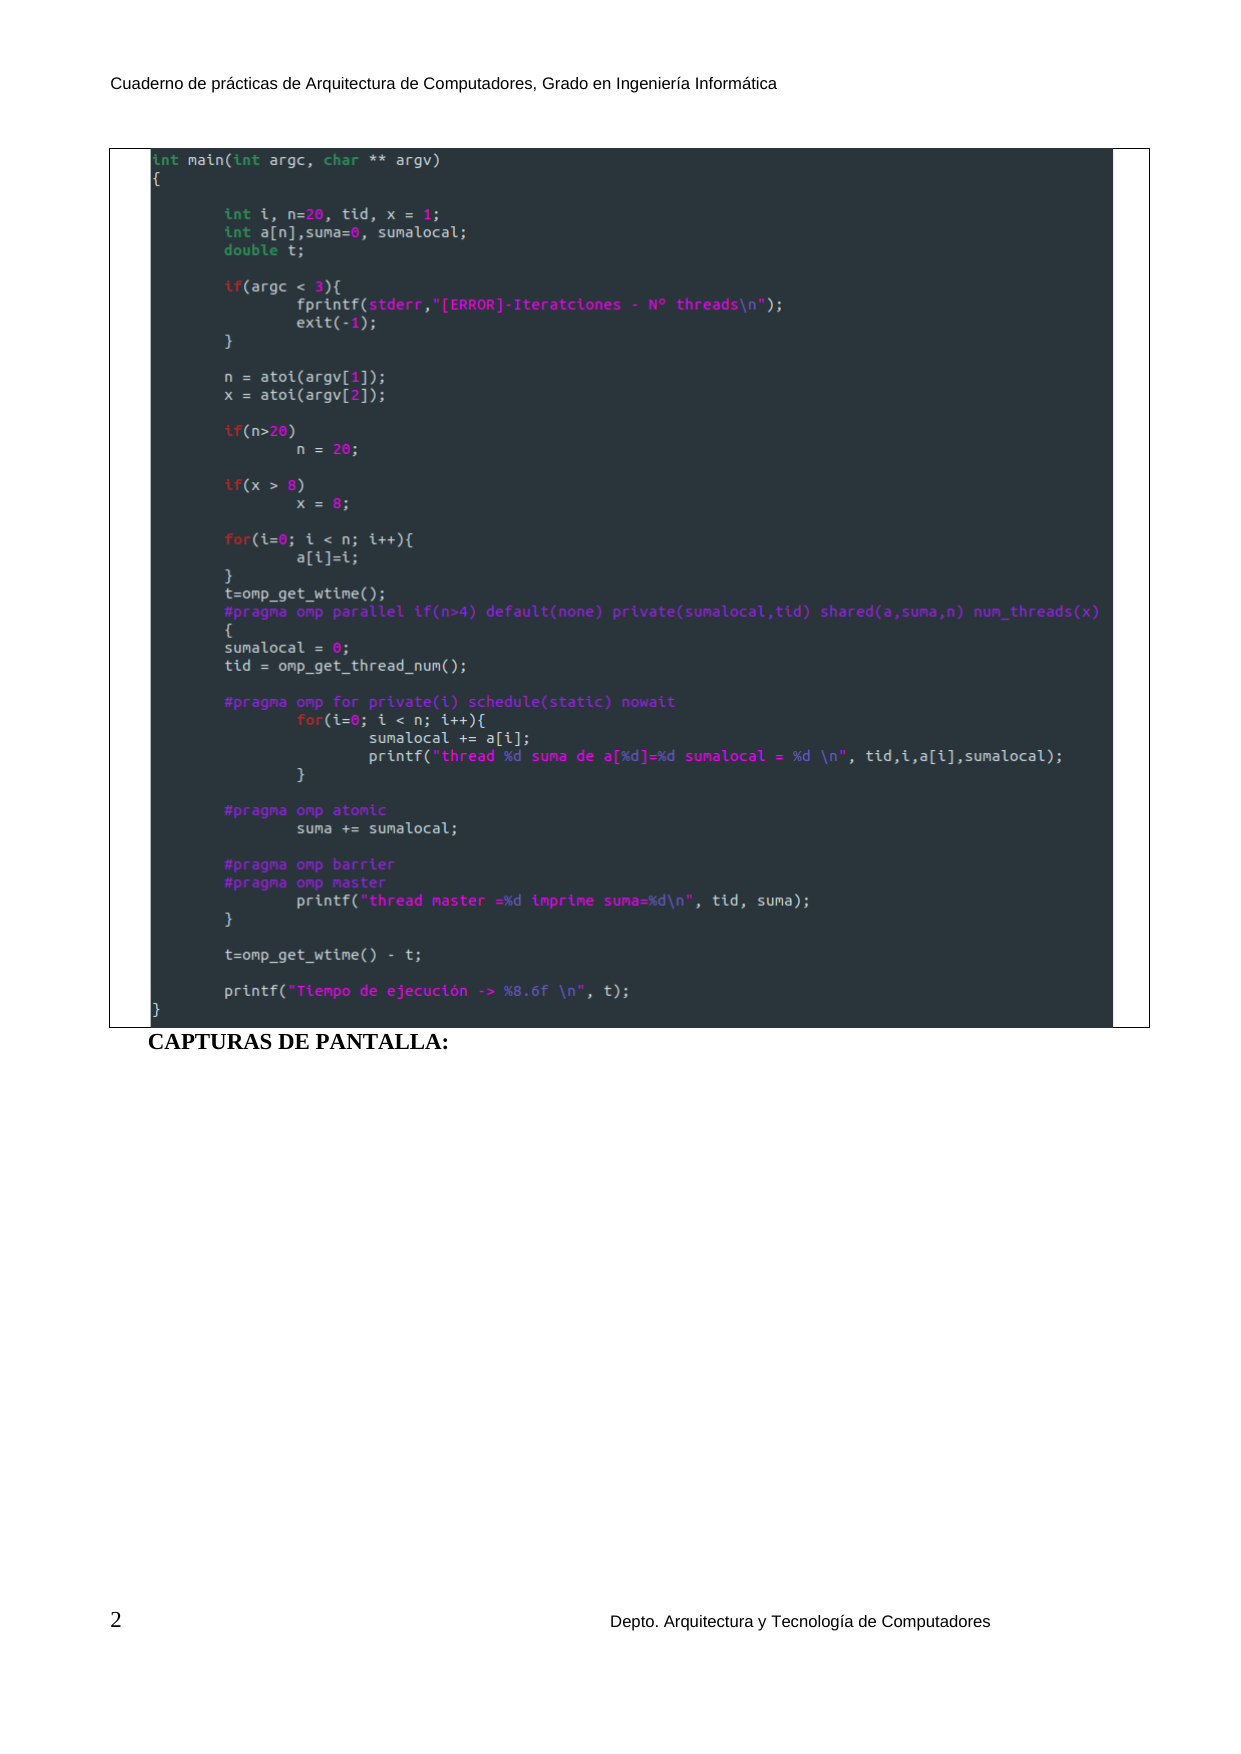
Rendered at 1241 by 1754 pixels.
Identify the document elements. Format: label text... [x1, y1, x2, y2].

picture [150, 148, 1114, 1028]
table_header [110, 149, 150, 1027]
text CAPTURAS DE PANTALLA: [148, 1028, 1150, 1054]
table_header [1114, 149, 1149, 1027]
